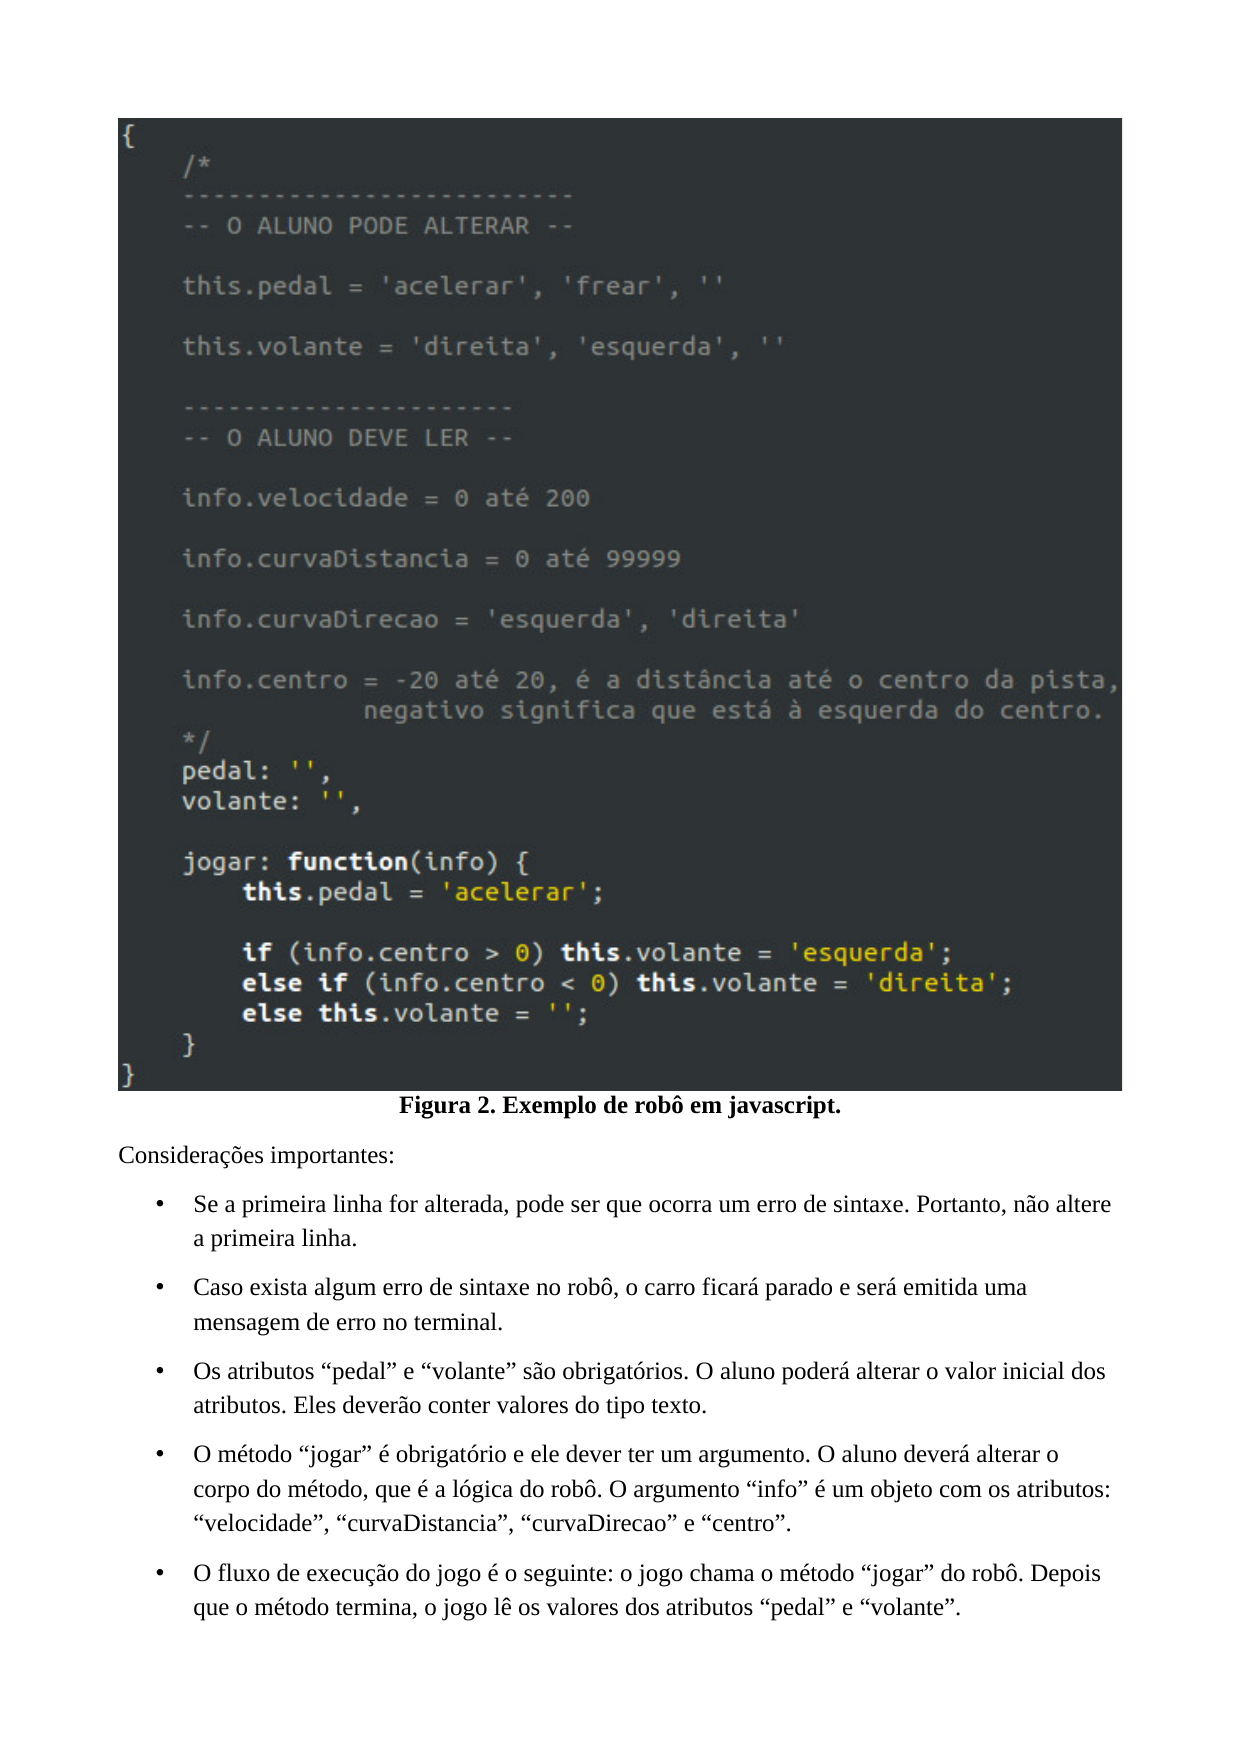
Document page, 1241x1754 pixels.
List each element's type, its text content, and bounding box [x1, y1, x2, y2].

list O método “jogar” é obrigatório e ele dever ter um argumento. O aluno deverá alterar o corpo do método, que é a lógica do robô. O argumento “info” é um objeto com os atributos: “velocidade”, “curvaDistancia”, “curvaDirecao” e “centro”. [156, 1439, 1122, 1537]
picture [118, 118, 1123, 1091]
list Caso exista algum erro de sintaxe no robô, o carro ficará parado e será emitida uma mensagem de erro no terminal. [156, 1272, 1122, 1336]
list Os atributos “pedal” e “volante” são obrigatórios. O aluno poderá alterar o valor inicial dos atributos. Eles deverão conter valores do tipo texto. [156, 1356, 1122, 1419]
list Se a primeira linha for alterada, pode ser que ocorra um erro de sintaxe. Portanto, não altere a primeira linha. [156, 1189, 1122, 1252]
text Figura 2. Exemplo de robô em javascript. [118, 1091, 1122, 1119]
text Considerações importantes: [118, 1140, 1122, 1169]
list O fluxo de execução do jogo é o seguinte: o jogo chama o método “jogar” do robô. Depois que o método termina, o jogo lê os valores dos atributos “pedal” e “volante”. [156, 1558, 1122, 1621]
